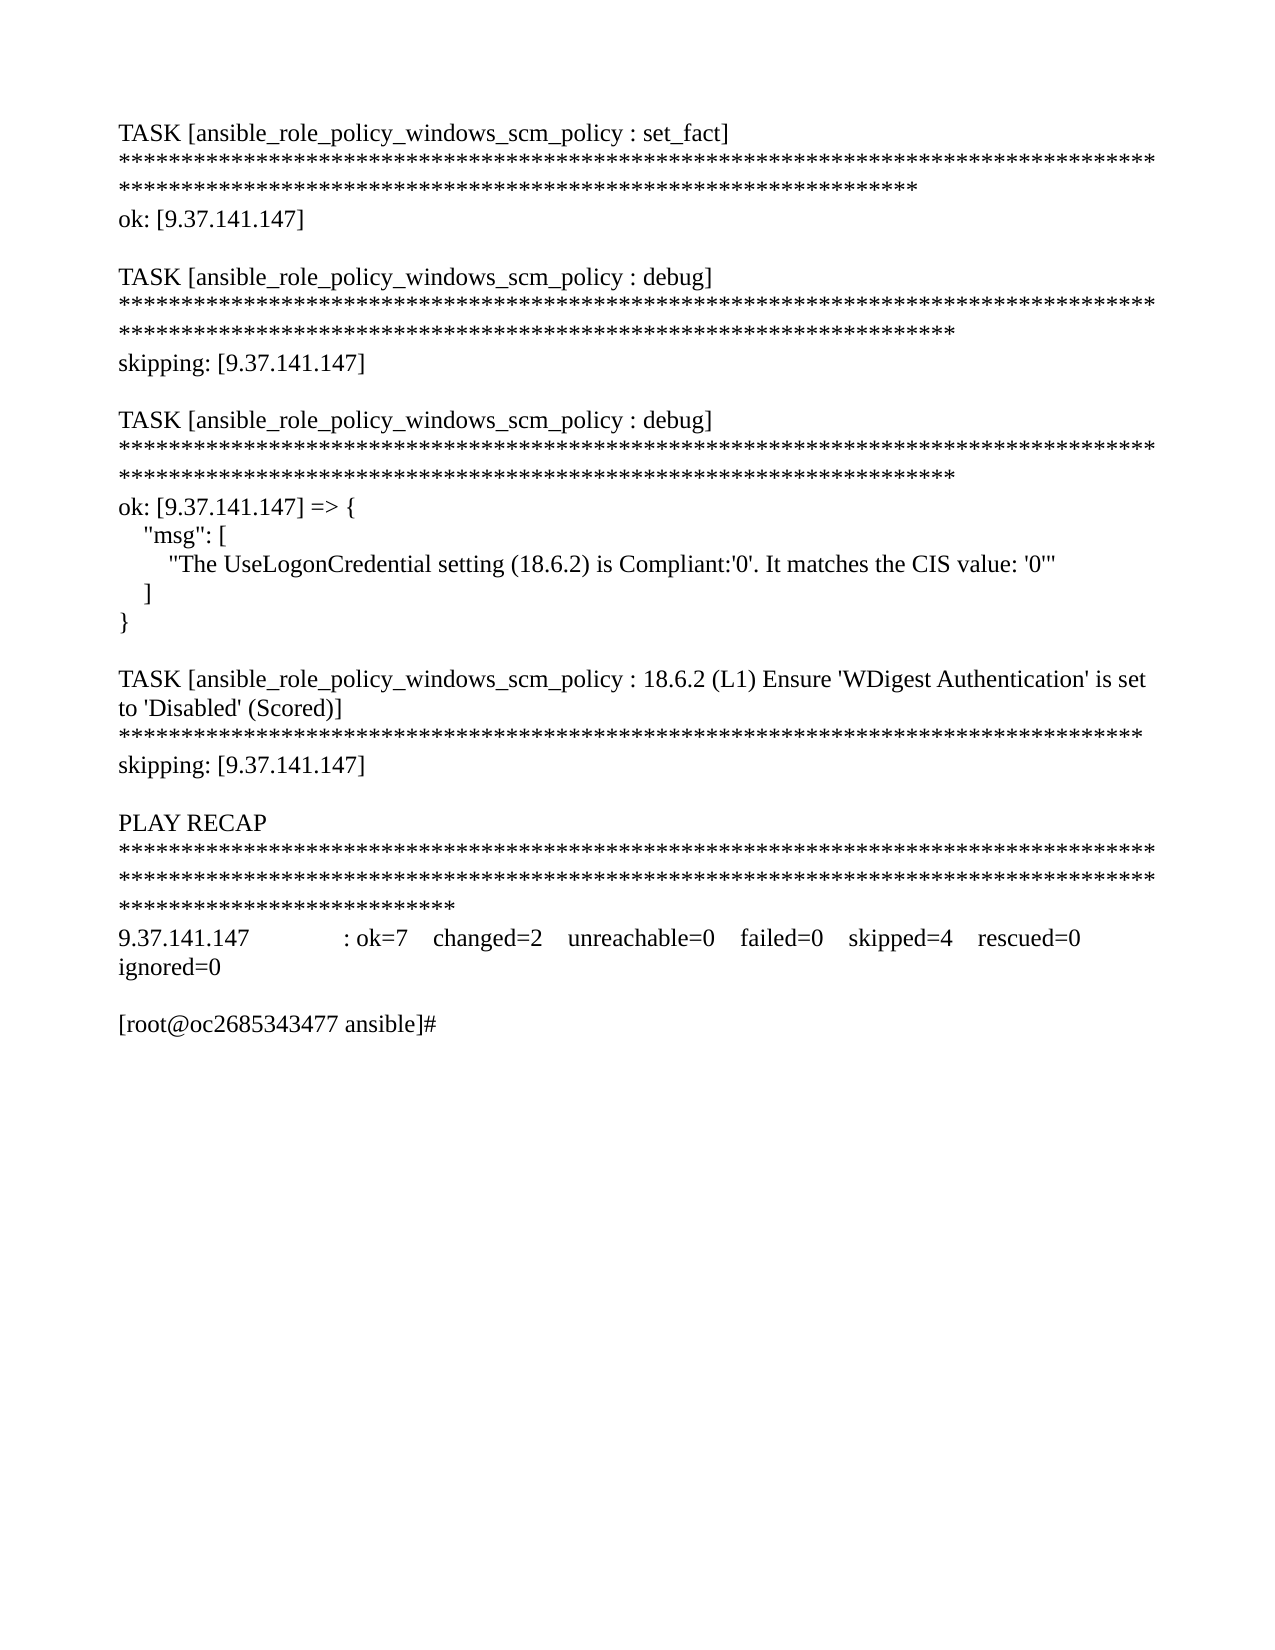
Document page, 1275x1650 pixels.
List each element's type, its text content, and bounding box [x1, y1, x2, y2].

text ok: [9.37.141.147] => { [118, 492, 1157, 521]
text "msg": [ [118, 521, 1157, 549]
text skipping: [9.37.141.147] [118, 348, 1157, 377]
text } [118, 607, 1157, 636]
text PLAY RECAP ************************************************************************************************************************************************************************************************* [118, 808, 1157, 923]
text TASK [ansible_role_policy_windows_scm_policy : set_fact] *************************************************************************************************************************************************** [118, 118, 1157, 204]
text TASK [ansible_role_policy_windows_scm_policy : debug] ****************************************************************************************************************************************************** [118, 406, 1157, 492]
text 9.37.141.147 : ok=7 changed=2 unreachable=0 failed=0 skipped=4 rescued=0 ignored=0 [118, 923, 1157, 981]
text skipping: [9.37.141.147] [118, 751, 1157, 779]
text ok: [9.37.141.147] [118, 204, 1157, 233]
text TASK [ansible_role_policy_windows_scm_policy : 18.6.2 (L1) Ensure 'WDigest Authentication' is set to 'Disabled' (Scored)] ********************************************************************************** [118, 664, 1157, 751]
text TASK [ansible_role_policy_windows_scm_policy : debug] ****************************************************************************************************************************************************** [118, 262, 1157, 348]
text "The UseLogonCredential setting (18.6.2) is Compliant:'0'. It matches the CIS value: '0'" [118, 549, 1157, 578]
text ] [118, 578, 1157, 607]
text [root@oc2685343477 ansible]# [118, 1009, 1157, 1038]
